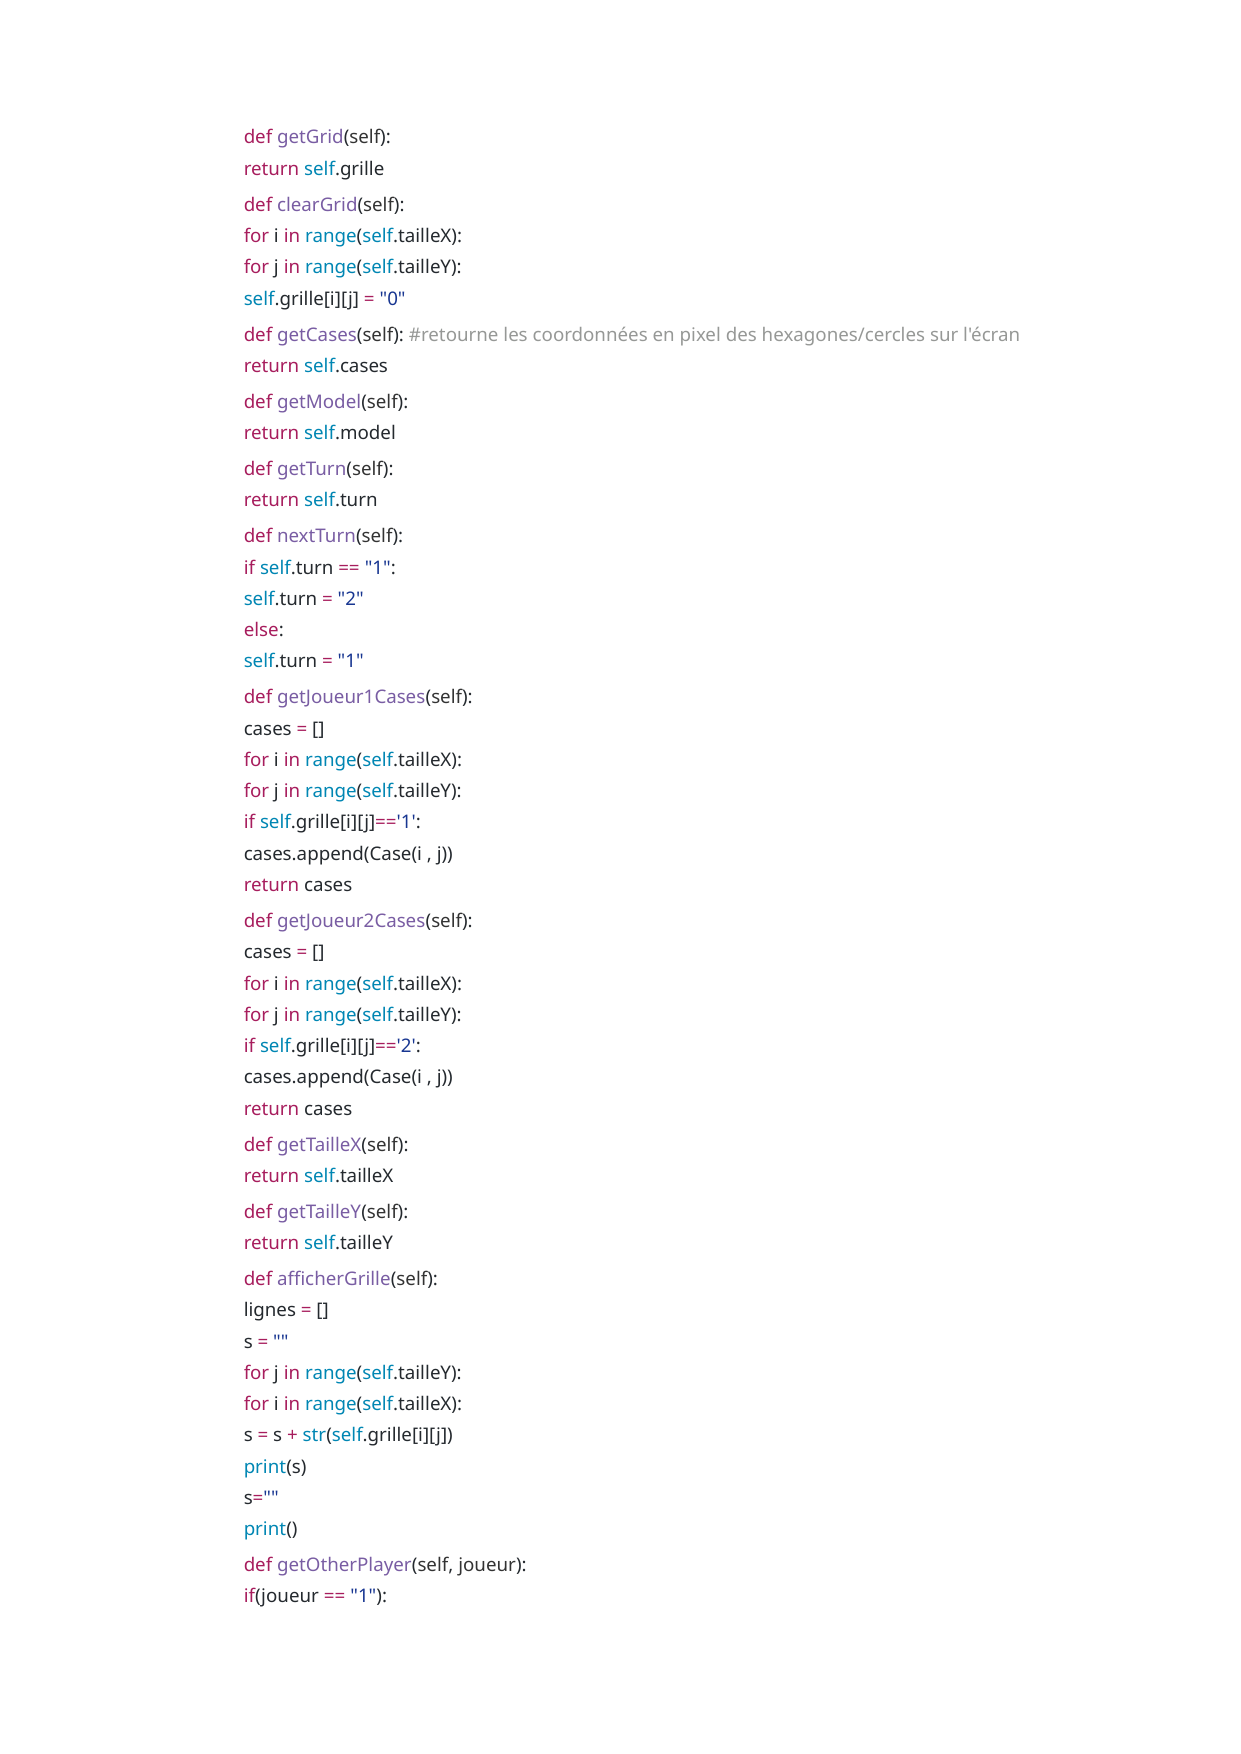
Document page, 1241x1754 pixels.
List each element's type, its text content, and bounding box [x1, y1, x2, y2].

table_cell for j in range(self.tailleY): [244, 772, 1122, 803]
table_cell [118, 1125, 243, 1156]
table_cell [118, 1089, 243, 1120]
table_cell if self.turn == "1": [244, 548, 1122, 579]
table_cell self.grille[i][j] = "0" [244, 279, 1122, 310]
table_cell if self.grille[i][j]=='2': [244, 1027, 1122, 1058]
table_cell [118, 1188, 243, 1192]
table_cell [118, 1354, 243, 1385]
table_cell [118, 741, 243, 772]
table_cell def getGrid(self): [244, 118, 1122, 149]
table_cell print(s) [244, 1447, 1122, 1478]
table_cell self.turn = "1" [244, 642, 1122, 673]
table_cell [118, 445, 243, 450]
table_cell s = "" [244, 1322, 1122, 1353]
table_cell [118, 933, 243, 964]
table_cell [244, 445, 1122, 450]
table_cell [118, 803, 243, 834]
table_cell [118, 378, 243, 382]
table_cell [118, 772, 243, 803]
table_cell [118, 1577, 243, 1608]
table_cell [118, 118, 243, 149]
table_cell [244, 181, 1122, 185]
table_cell [244, 1541, 1122, 1546]
table_cell [118, 580, 243, 611]
table_cell for j in range(self.tailleY): [244, 1354, 1122, 1385]
table_cell [244, 1255, 1122, 1260]
table_cell [118, 673, 243, 678]
table_cell return self.cases [244, 346, 1122, 378]
table_cell [118, 1479, 243, 1510]
table_cell [244, 897, 1122, 902]
table_cell [244, 1188, 1122, 1192]
table_cell def getCases(self): #retourne les coordonnées en pixel des hexagones/cercles sur l'écran [244, 315, 1122, 346]
table_cell cases = [] [244, 709, 1122, 741]
table_cell [118, 834, 243, 866]
table_cell [118, 1255, 243, 1260]
table_cell def getOtherPlayer(self, joueur): [244, 1546, 1122, 1577]
table_cell return self.tailleX [244, 1156, 1122, 1188]
table_cell [118, 383, 243, 414]
table_cell [118, 1058, 243, 1089]
table_cell def getModel(self): [244, 383, 1122, 414]
table_cell [244, 378, 1122, 382]
table_cell def getTurn(self): [244, 450, 1122, 481]
table_cell [118, 1156, 243, 1188]
table_cell return self.grille [244, 149, 1122, 181]
table_cell cases = [] [244, 933, 1122, 964]
table_cell [118, 149, 243, 181]
table_cell self.turn = "2" [244, 580, 1122, 611]
table_cell [118, 1447, 243, 1478]
table_cell for j in range(self.tailleY): [244, 995, 1122, 1027]
table_cell [118, 1260, 243, 1291]
table_cell def getJoueur1Cases(self): [244, 678, 1122, 709]
table_cell [118, 709, 243, 741]
table_cell [118, 1027, 243, 1058]
table_cell [118, 611, 243, 642]
table_cell [118, 1224, 243, 1255]
table_cell [118, 1541, 243, 1546]
table_cell [118, 1322, 243, 1353]
table_cell [118, 642, 243, 673]
table_cell [118, 279, 243, 310]
table_cell cases.append(Case(i , j)) [244, 834, 1122, 866]
table_cell [118, 185, 243, 217]
table_cell [118, 1193, 243, 1224]
table_cell [118, 315, 243, 346]
table_cell [118, 902, 243, 933]
table_cell return self.model [244, 414, 1122, 445]
table_cell [118, 481, 243, 512]
table_cell [118, 1120, 243, 1125]
table_cell [118, 1291, 243, 1322]
table_cell [118, 1416, 243, 1447]
table_cell for i in range(self.tailleX): [244, 741, 1122, 772]
table_cell lignes = [] [244, 1291, 1122, 1322]
table_cell def nextTurn(self): [244, 517, 1122, 548]
table_cell return cases [244, 1089, 1122, 1120]
table_cell [118, 678, 243, 709]
table_cell [118, 248, 243, 279]
table_cell [118, 181, 243, 185]
table_cell [244, 310, 1122, 315]
table_cell else: [244, 611, 1122, 642]
table_cell cases.append(Case(i , j)) [244, 1058, 1122, 1089]
table_cell return self.tailleY [244, 1224, 1122, 1255]
table_cell for i in range(self.tailleX): [244, 217, 1122, 248]
table_cell def getTailleX(self): [244, 1125, 1122, 1156]
table_cell s = s + str(self.grille[i][j]) [244, 1416, 1122, 1447]
table_cell return self.turn [244, 481, 1122, 512]
table_cell [244, 512, 1122, 517]
table_cell s="" [244, 1479, 1122, 1510]
table_cell [244, 673, 1122, 678]
table_cell [118, 310, 243, 315]
table_cell [118, 995, 243, 1027]
table_cell [244, 1120, 1122, 1125]
table_cell print() [244, 1510, 1122, 1541]
table_cell [118, 217, 243, 248]
table_cell [118, 1546, 243, 1577]
table_cell [118, 964, 243, 995]
table_cell for i in range(self.tailleX): [244, 964, 1122, 995]
table_cell [118, 517, 243, 548]
table_cell [118, 1385, 243, 1416]
table_cell [118, 346, 243, 378]
table_cell for j in range(self.tailleY): [244, 248, 1122, 279]
table_cell def afficherGrille(self): [244, 1260, 1122, 1291]
table_cell def getTailleY(self): [244, 1193, 1122, 1224]
table_cell [118, 512, 243, 517]
table_cell [118, 414, 243, 445]
table_cell if self.grille[i][j]=='1': [244, 803, 1122, 834]
table_cell def clearGrid(self): [244, 185, 1122, 217]
table_cell if(joueur == "1"): [244, 1577, 1122, 1608]
table_cell for i in range(self.tailleX): [244, 1385, 1122, 1416]
table_cell return cases [244, 866, 1122, 897]
table_cell [118, 866, 243, 897]
table_cell [118, 897, 243, 902]
table_cell def getJoueur2Cases(self): [244, 902, 1122, 933]
table_cell [118, 548, 243, 579]
table_cell [118, 1510, 243, 1541]
table_cell [118, 450, 243, 481]
